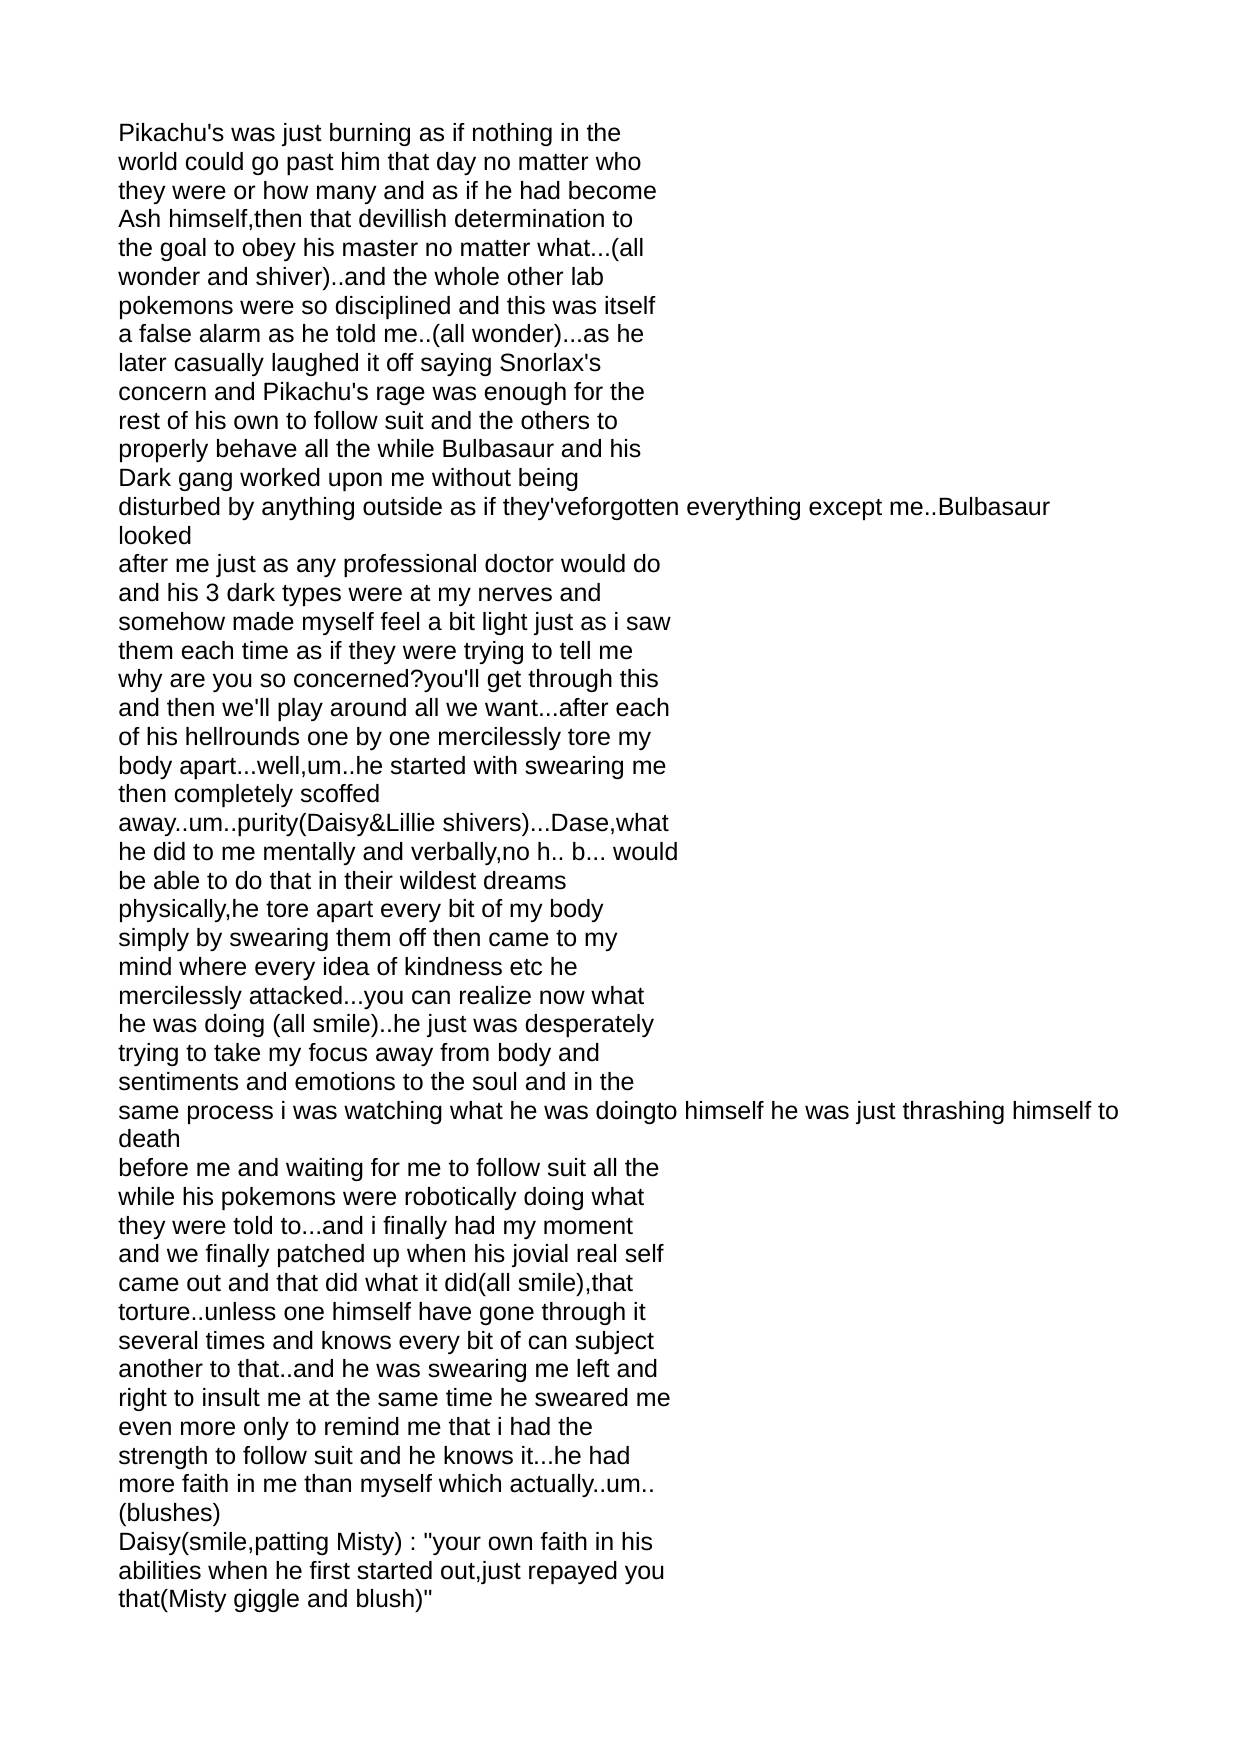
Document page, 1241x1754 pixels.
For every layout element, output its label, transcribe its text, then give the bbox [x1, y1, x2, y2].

text and we finally patched up when his jovial real self [118, 1239, 1122, 1268]
text and then we'll play around all we want...after each [118, 693, 1122, 722]
text body apart...well,um..he started with swearing me [118, 751, 1122, 779]
text world could go past him that day no matter who [118, 147, 1122, 176]
text pokemons were so disciplined and this was itself [118, 291, 1122, 319]
text he did to me mentally and verbally,no h.. b... would [118, 837, 1122, 866]
text be able to do that in their wildest dreams [118, 866, 1122, 894]
text and his 3 dark types were at my nerves and [118, 578, 1122, 607]
text mind where every idea of kindness etc he [118, 952, 1122, 981]
text wonder and shiver)..and the whole other lab [118, 262, 1122, 291]
text more faith in me than myself which actually..um.. [118, 1469, 1122, 1498]
text several times and knows every bit of can subject [118, 1326, 1122, 1354]
text properly behave all the while Bulbasaur and his [118, 434, 1122, 463]
text right to insult me at the same time he sweared me [118, 1383, 1122, 1412]
text rest of his own to follow suit and the others to [118, 406, 1122, 434]
text they were or how many and as if he had become [118, 176, 1122, 204]
text Ash himself,then that devillish determination to [118, 204, 1122, 233]
text torture..unless one himself have gone through it [118, 1297, 1122, 1326]
text they were told to...and i finally had my moment [118, 1211, 1122, 1239]
text simply by swearing them off then came to my [118, 923, 1122, 952]
text Pikachu's was just burning as if nothing in the [118, 118, 1122, 147]
text them each time as if they were trying to tell me [118, 636, 1122, 664]
text then completely scoffed [118, 779, 1122, 808]
text that(Misty giggle and blush)" [118, 1584, 1122, 1613]
text disturbed by anything outside as if they'veforgotten everything except me..Bulbasaur looked [118, 492, 1122, 549]
text abilities when he first started out,just repayed you [118, 1556, 1122, 1584]
text he was doing (all smile)..he just was desperately [118, 1009, 1122, 1038]
text later casually laughed it off saying Snorlax's [118, 348, 1122, 377]
text Dark gang worked upon me without being [118, 463, 1122, 492]
text mercilessly attacked...you can realize now what [118, 981, 1122, 1009]
text while his pokemons were robotically doing what [118, 1182, 1122, 1211]
text why are you so concerned?you'll get through this [118, 664, 1122, 693]
text away..um..purity(Daisy&Lillie shivers)...Dase,what [118, 808, 1122, 837]
text strength to follow suit and he knows it...he had [118, 1441, 1122, 1469]
text (blushes) [118, 1498, 1122, 1527]
text same process i was watching what he was doingto himself he was just thrashing himself to death [118, 1096, 1122, 1153]
text physically,he tore apart every bit of my body [118, 894, 1122, 923]
text concern and Pikachu's rage was enough for the [118, 377, 1122, 406]
text after me just as any professional doctor would do [118, 549, 1122, 578]
text of his hellrounds one by one mercilessly tore my [118, 722, 1122, 751]
text even more only to remind me that i had the [118, 1412, 1122, 1441]
text another to that..and he was swearing me left and [118, 1354, 1122, 1383]
text Daisy(smile,patting Misty) : "your own faith in his [118, 1527, 1122, 1556]
text before me and waiting for me to follow suit all the [118, 1153, 1122, 1182]
text the goal to obey his master no matter what...(all [118, 233, 1122, 262]
text somehow made myself feel a bit light just as i saw [118, 607, 1122, 636]
text sentiments and emotions to the soul and in the [118, 1067, 1122, 1096]
text trying to take my focus away from body and [118, 1038, 1122, 1067]
text came out and that did what it did(all smile),that [118, 1268, 1122, 1297]
text a false alarm as he told me..(all wonder)...as he [118, 319, 1122, 348]
